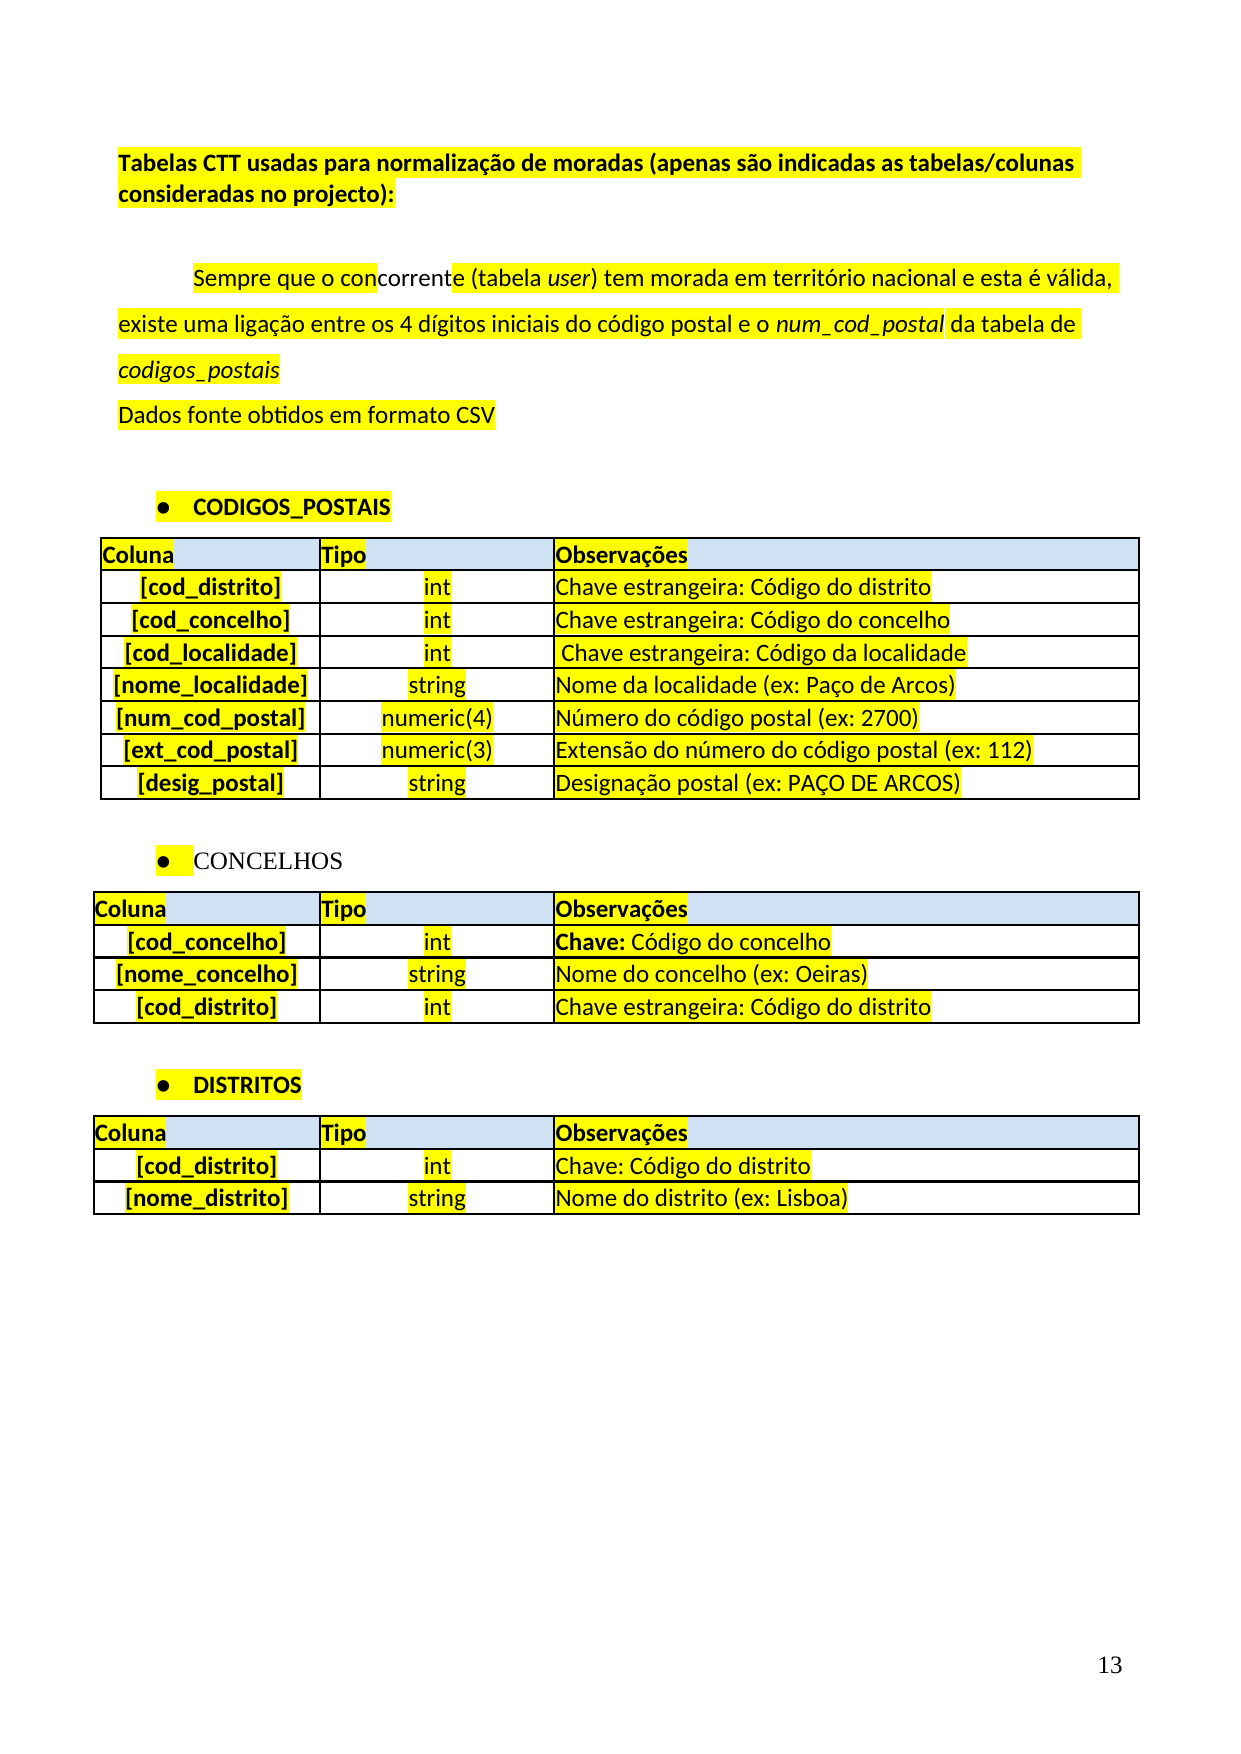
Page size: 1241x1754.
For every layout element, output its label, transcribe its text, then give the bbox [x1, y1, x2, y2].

text Dados fonte obtidos em formato CSV [118, 399, 1122, 430]
list CODIGOS_POSTAIS [193, 491, 1122, 522]
table_cell string [321, 669, 553, 700]
table_cell int [321, 1150, 553, 1180]
table_header Observações [555, 1117, 1138, 1148]
table_header Observações [555, 893, 1138, 924]
table_cell int [321, 604, 553, 634]
table_cell [cod_distrito] [102, 571, 319, 602]
table_header Coluna [95, 893, 319, 924]
table_cell int [321, 637, 553, 667]
table_cell [num_cod_postal] [102, 702, 319, 732]
list DISTRITOS [193, 1069, 1122, 1100]
table_cell Chave estrangeira: Código do distrito [555, 991, 1138, 1022]
table_cell [cod_distrito] [95, 1150, 319, 1180]
table_cell [nome_concelho] [95, 959, 319, 989]
text Sempre que o concorrente (tabela user) tem morada em território nacional e esta é válida, existe uma ligação entre os 4 dígitos iniciais do código postal e o num_cod_postal da tabela de codigos_postais [118, 262, 1122, 384]
table_header Tipo [321, 539, 553, 569]
table_cell int [321, 571, 553, 602]
table_cell string [321, 767, 553, 798]
list CONCELHOS [193, 845, 1122, 876]
table_cell numeric(3) [321, 735, 553, 765]
table_header Tipo [321, 1117, 553, 1148]
table_header Observações [555, 539, 1138, 569]
table_cell int [321, 991, 553, 1022]
table_cell string [321, 1183, 553, 1213]
table_cell [ext_cod_postal] [102, 735, 319, 765]
table_cell [nome_localidade] [102, 669, 319, 700]
subtitle Tabelas CTT usadas para normalização de moradas (apenas são indicadas as tabelas/colunas consideradas no projecto): [118, 147, 1122, 208]
table_cell [cod_concelho] [95, 926, 319, 956]
table_header Tipo [321, 893, 553, 924]
table_header Coluna [95, 1117, 319, 1148]
table_cell Chave: Código do distrito [555, 1150, 1138, 1180]
table_cell [nome_distrito] [95, 1183, 319, 1213]
table_cell int [321, 926, 553, 956]
table_cell string [321, 959, 553, 989]
table_cell Chave: Código do concelho [555, 926, 1138, 956]
table_cell [cod_concelho] [102, 604, 319, 634]
table_cell Nome da localidade (ex: Paço de Arcos) [555, 669, 1138, 700]
table_cell Número do código postal (ex: 2700) [555, 702, 1138, 732]
table_cell Designação postal (ex: PAÇO DE ARCOS) [555, 767, 1138, 798]
table_cell Chave estrangeira: Código da localidade [555, 637, 1138, 667]
table_cell Chave estrangeira: Código do concelho [555, 604, 1138, 634]
table_cell [cod_localidade] [102, 637, 319, 667]
table_cell Nome do distrito (ex: Lisboa) [555, 1183, 1138, 1213]
table_cell [desig_postal] [102, 767, 319, 798]
table_cell numeric(4) [321, 702, 553, 732]
table_cell Extensão do número do código postal (ex: 112) [555, 735, 1138, 765]
table_cell [cod_distrito] [95, 991, 319, 1022]
table_cell Chave estrangeira: Código do distrito [555, 571, 1138, 602]
table_cell Nome do concelho (ex: Oeiras) [555, 959, 1138, 989]
table_header Coluna [102, 539, 319, 569]
